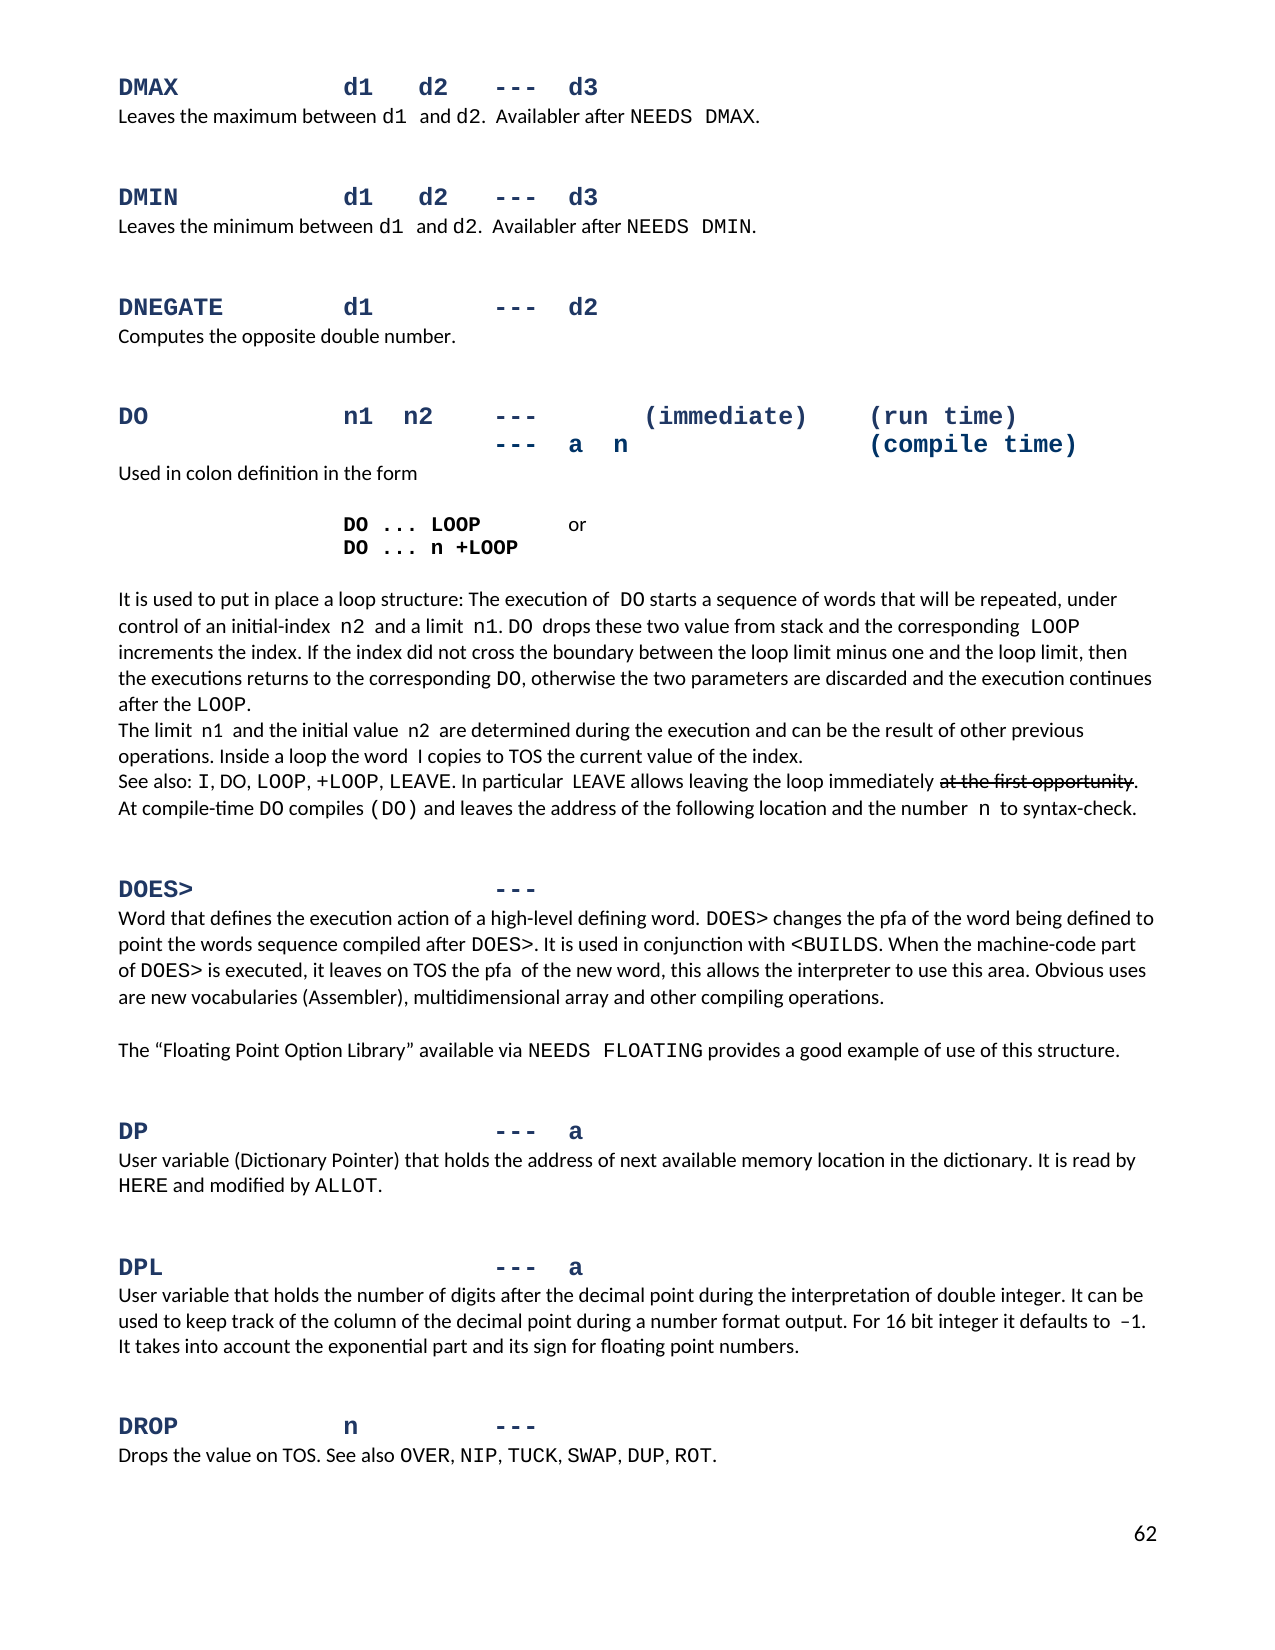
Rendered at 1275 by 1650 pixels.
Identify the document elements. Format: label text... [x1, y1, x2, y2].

text Word that defines the execution action of a high-level defining word. DOES> changes the pfa of the word being defined to point the words sequence compiled after DOES>. It is used in conjunction with <BUILDS. When the machine-code part of DOES> is executed, it leaves on TOS the pfa of the new word, this allows the interpreter to use this area. Obvious uses are new vocabularies (Assembler), multidimensional array and other compiling operations. [118, 905, 1157, 1009]
text User variable (Dictionary Pointer) that holds the address of next available memory location in the dictionary. It is read by HERE and modified by ALLOT. [118, 1147, 1157, 1199]
subtitle DOES> --- [118, 876, 1157, 905]
text Used in colon definition in the form [118, 460, 1157, 485]
text Leaves the maximum between d1 and d2. Availabler after NEEDS DMAX. [118, 103, 1157, 130]
text At compile-time DO compiles (DO) and leaves the address of the following location and the number n to syntax-check. [118, 795, 1157, 821]
text DO ... LOOP or [118, 511, 1157, 537]
text See also: I, DO, LOOP, +LOOP, LEAVE. In particular LEAVE allows leaving the loop immediately at the first opportunity. [118, 768, 1157, 795]
text Computes the opposite double number. [118, 323, 1157, 348]
subtitle DROP n --- [118, 1414, 1157, 1442]
subtitle DNEGATE d1 --- d2 [118, 294, 1157, 323]
text It is used to put in place a loop structure: The execution of DO starts a sequence of words that will be repeated, under control of an initial-index n2 and a limit n1. DO drops these two value from stack and the corresponding LOOP increments the index. If the index did not cross the boundary between the loop limit minus one and the loop limit, then the executions returns to the corresponding DO, otherwise the two parameters are discarded and the execution continues after the LOOP. [118, 586, 1157, 718]
text Leaves the minimum between d1 and d2. Availabler after NEEDS DMIN. [118, 213, 1157, 239]
text The limit n1 and the initial value n2 are determined during the execution and can be the result of other previous operations. Inside a loop the word I copies to TOS the current value of the index. [118, 718, 1157, 768]
subtitle DO n1 n2 --- (immediate) (run time) [118, 403, 1157, 432]
subtitle DMIN d1 d2 --- d3 [118, 185, 1157, 213]
subtitle DPL --- a [118, 1254, 1157, 1282]
subtitle DP --- a [118, 1119, 1157, 1147]
text DO ... n +LOOP [118, 537, 1157, 561]
text The “Floating Point Option Library” available via NEEDS FLOATING provides a good example of use of this structure. [118, 1037, 1157, 1064]
text Drops the value on TOS. See also OVER, NIP, TUCK, SWAP, DUP, ROT. [118, 1442, 1157, 1468]
text --- a n (compile time) [118, 432, 1157, 460]
subtitle DMAX d1 d2 --- d3 [118, 75, 1157, 103]
text User variable that holds the number of digits after the decimal point during the interpretation of double integer. It can be used to keep track of the column of the decimal point during a number format output. For 16 bit integer it defaults to –1. It takes into account the exponential part and its sign for floating point numbers. [118, 1282, 1157, 1359]
